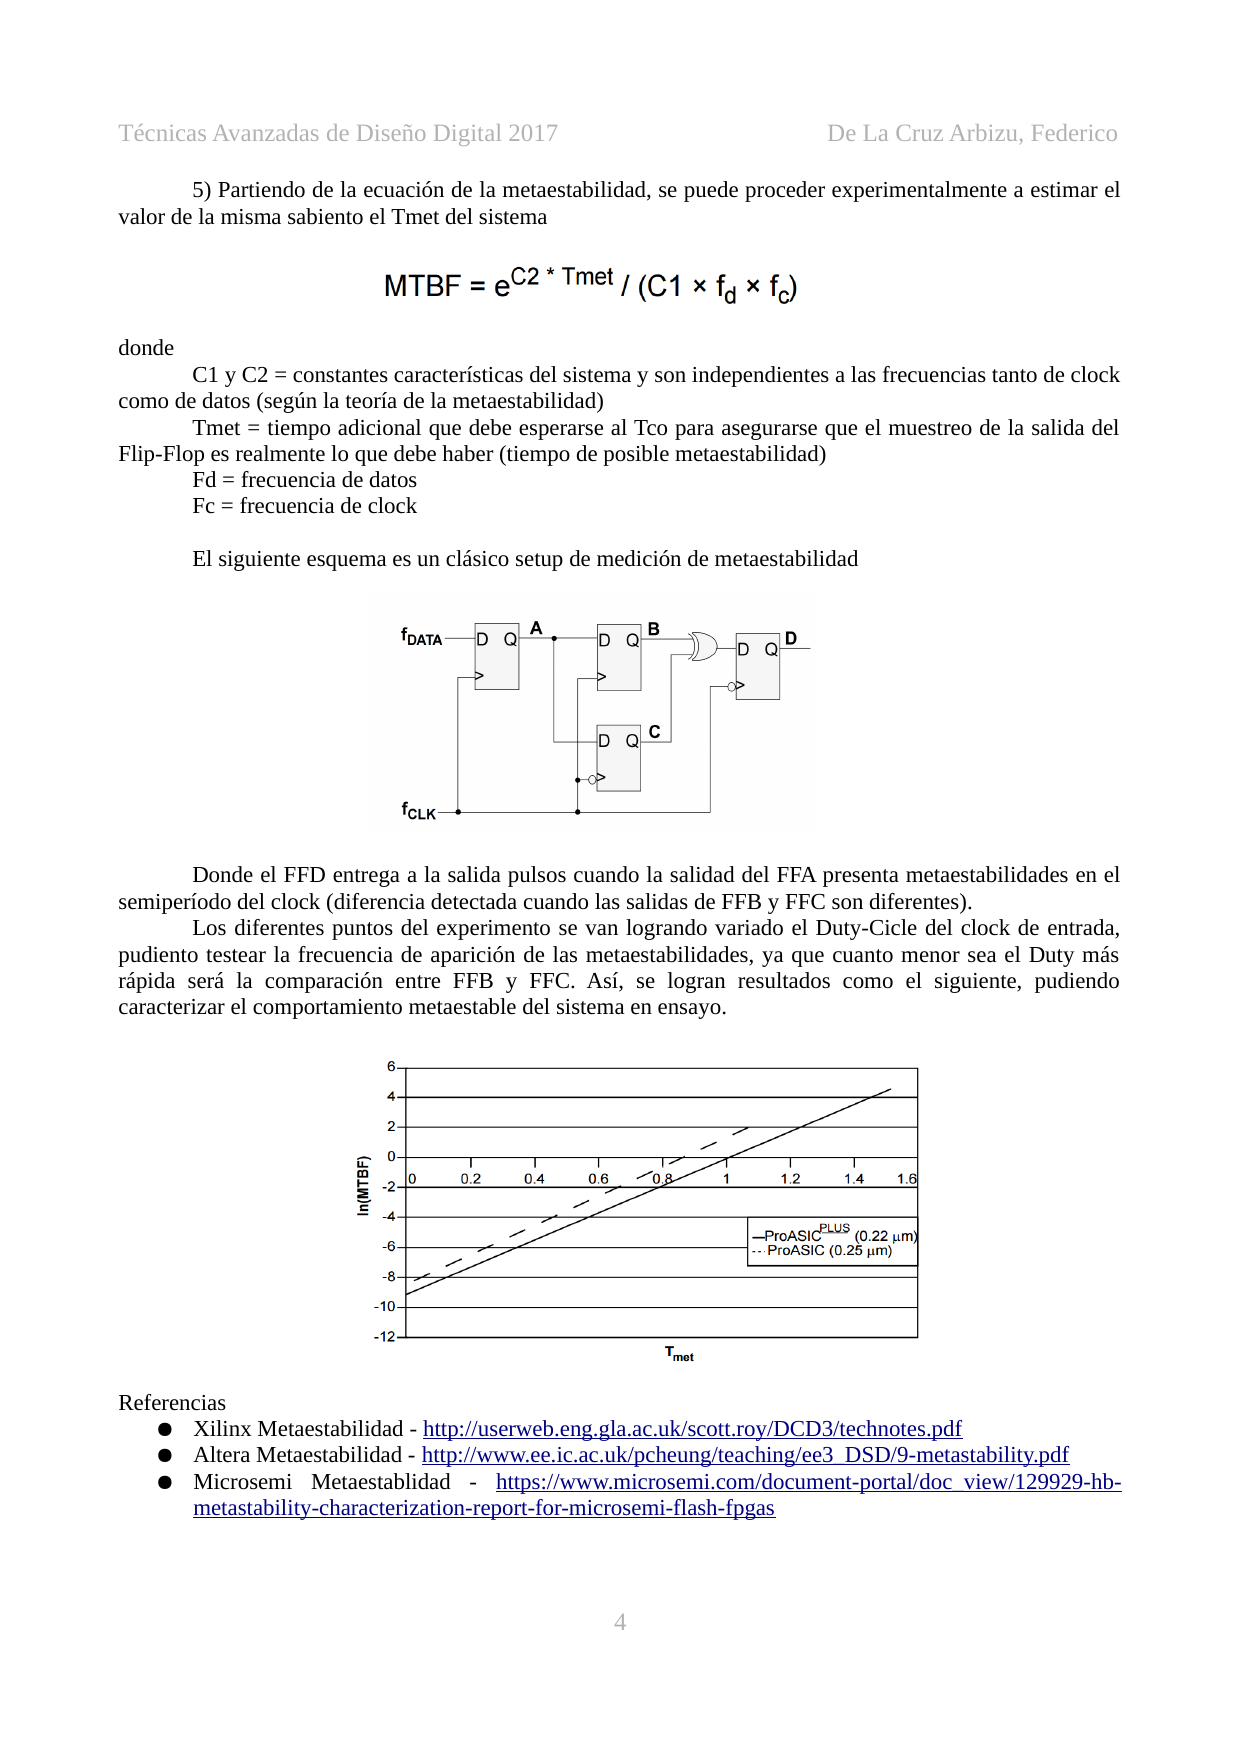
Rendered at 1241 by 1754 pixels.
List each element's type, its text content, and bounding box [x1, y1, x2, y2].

text donde [118, 334, 1122, 361]
text C1 y C2 = constantes características del sistema y son independientes a las frecuencias tanto de clock como de datos (según la teoría de la metaestabilidad) [118, 361, 1122, 413]
picture [286, 1046, 954, 1372]
list Microsemi Metaestablidad - https://www.microsemi.com/document-portal/doc_view/129929-hb-metastability-characterization-report-for-microsemi-flash-fpgas [156, 1468, 1122, 1520]
list Altera Metaestabilidad - http://www.ee.ic.ac.uk/pcheung/teaching/ee3_DSD/9-metastability.pdf [156, 1441, 1122, 1468]
text Donde el FFD entrega a la salida pulsos cuando la salidad del FFA presenta metaestabilidades en el semiperíodo del clock (diferencia detectada cuando las salidas de FFB y FFC son diferentes). [118, 862, 1122, 914]
list Xilinx Metaestabilidad - http://userweb.eng.gla.ac.uk/scott.roy/DCD3/technotes.pdf [156, 1415, 1122, 1441]
text Fc = frecuencia de clock [118, 493, 1122, 519]
text Fd = frecuencia de datos [118, 466, 1122, 493]
text 5) Partiendo de la ecuación de la metaestabilidad, se puede proceder experimentalmente a estimar el valor de la misma sabiento el Tmet del sistema [118, 176, 1122, 229]
picture [342, 267, 798, 324]
text Referencias [118, 1389, 1122, 1415]
picture [369, 591, 817, 834]
text Los diferentes puntos del experimento se van logrando variado el Duty-Cicle del clock de entrada, pudiento testear la frecuencia de aparición de las metaestabilidades, ya que cuanto menor sea el Duty más rápida será la comparación entre FFB y FFC. Así, se logran resultados como el siguiente, pudiendo caracterizar el comportamiento metaestable del sistema en ensayo. [118, 914, 1122, 1020]
text Tmet = tiempo adicional que debe esperarse al Tco para asegurarse que el muestreo de la salida del Flip-Flop es realmente lo que debe haber (tiempo de posible metaestabilidad) [118, 413, 1122, 466]
text El siguiente esquema es un clásico setup de medición de metaestabilidad [118, 545, 1122, 572]
